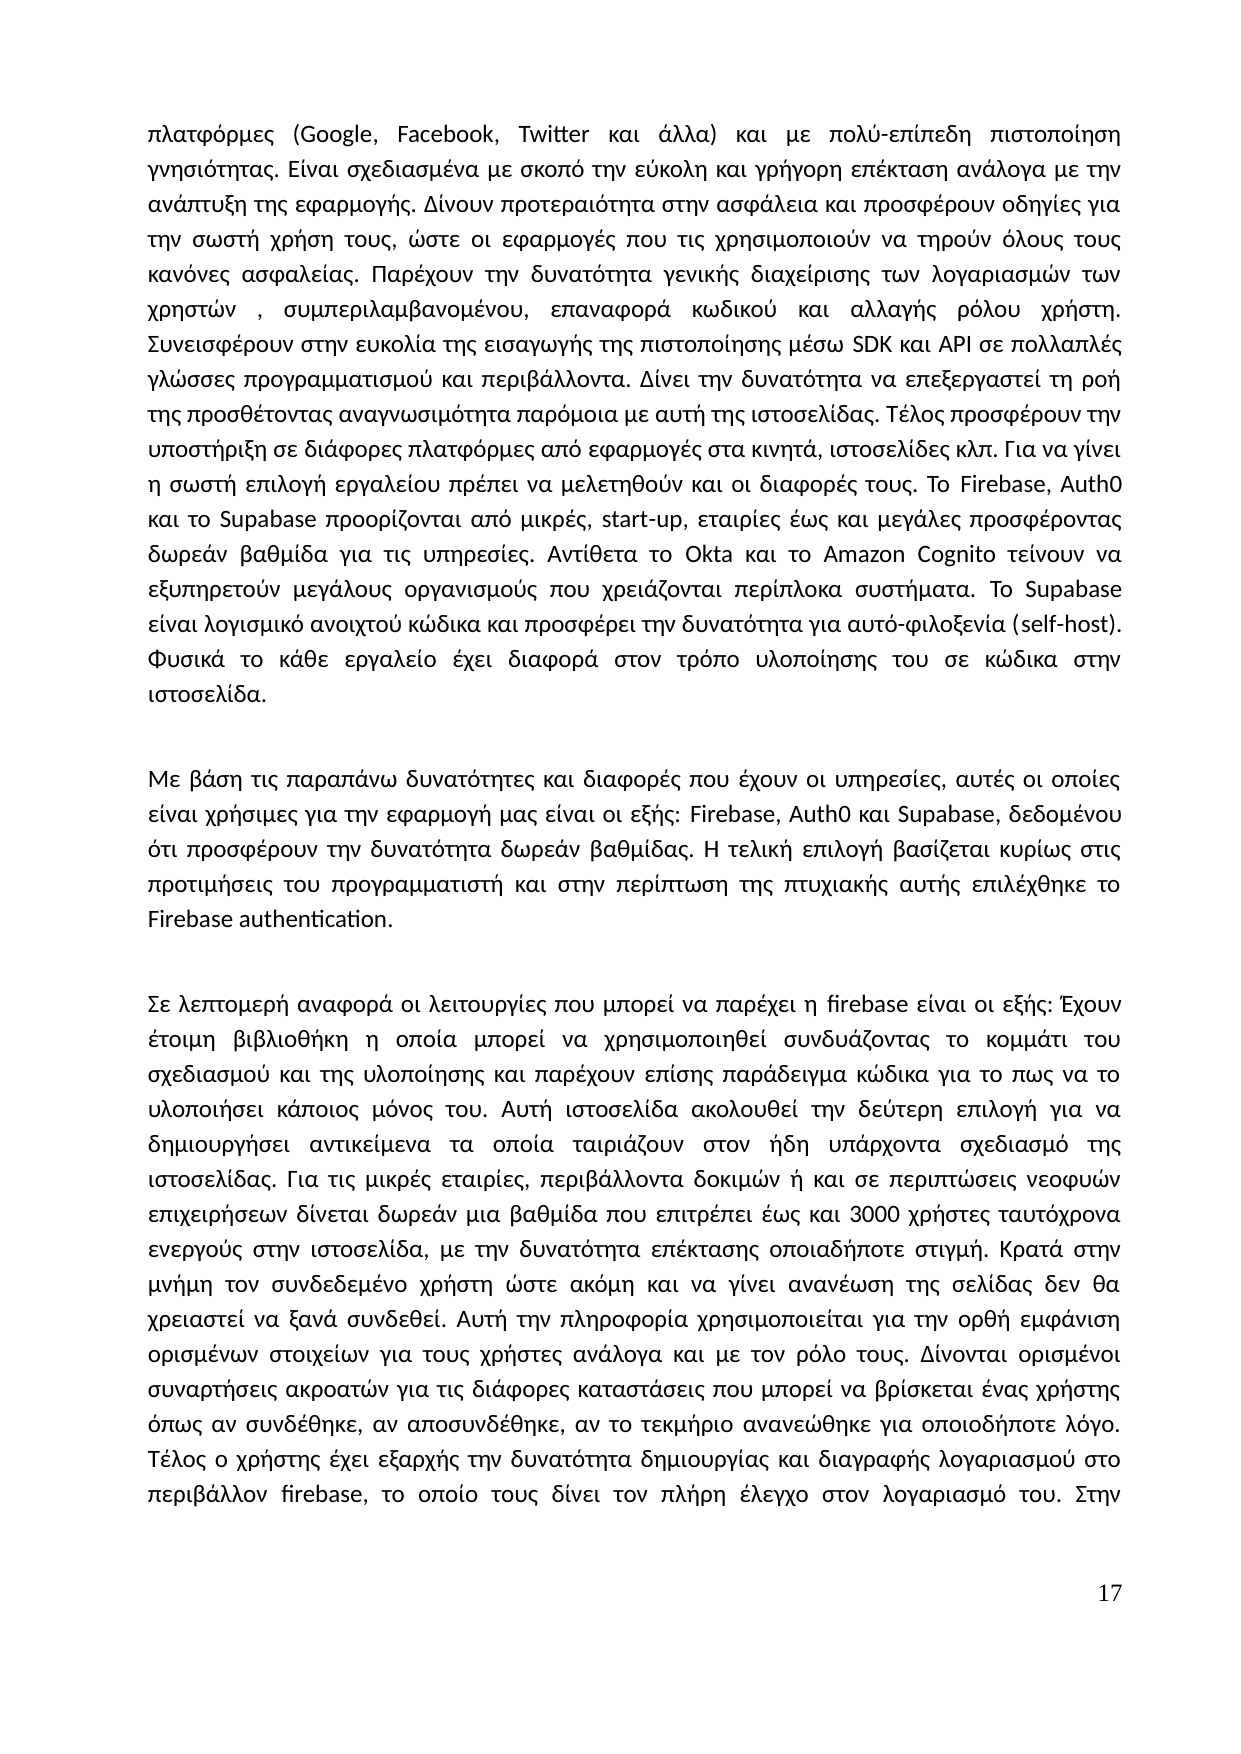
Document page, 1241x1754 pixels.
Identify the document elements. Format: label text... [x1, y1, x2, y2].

text Με βάση τις παραπάνω δυνατότητες και διαφορές που έχουν οι υπηρεσίες, αυτές οι οποίες είναι χρήσιμες για την εφαρμογή μας είναι οι εξής: Firebase, Auth0 και Supabase, δεδομένου ότι προσφέρουν την δυνατότητα δωρεάν βαθμίδας. Η τελική επιλογή βασίζεται κυρίως στις προτιμήσεις του προγραμματιστή και στην περίπτωση της πτυχιακής αυτής επιλέχθηκε το Firebase authentication. [148, 763, 1122, 934]
text Σε λεπτομερή αναφορά οι λειτουργίες που μπορεί να παρέχει η firebase είναι οι εξής: Έχουν έτοιμη βιβλιοθήκη η οποία μπορεί να χρησιμοποιηθεί συνδυάζοντας το κομμάτι του σχεδιασμού και της υλοποίησης και παρέχουν επίσης παράδειγμα κώδικα για το πως να το υλοποιήσει κάποιος μόνος του. Αυτή ιστοσελίδα ακολουθεί την δεύτερη επιλογή για να δημιουργήσει αντικείμενα τα οποία ταιριάζουν στον ήδη υπάρχοντα σχεδιασμό της ιστοσελίδας. Για τις μικρές εταιρίες, περιβάλλοντα δοκιμών ή και σε περιπτώσεις νεοφυών επιχειρήσεων δίνεται δωρεάν μια βαθμίδα που επιτρέπει έως και 3000 χρήστες ταυτόχρονα ενεργούς στην ιστοσελίδα, με την δυνατότητα επέκτασης οποιαδήποτε στιγμή. Κρατά στην μνήμη τον συνδεδεμένο χρήστη ώστε ακόμη και να γίνει ανανέωση της σελίδας δεν θα χρειαστεί να ξανά συνδεθεί. Αυτή την πληροφορία χρησιμοποιείται για την ορθή εμφάνιση ορισμένων στοιχείων για τους χρήστες ανάλογα και με τον ρόλο τους. Δίνονται ορισμένοι συναρτήσεις ακροατών για τις διάφορες καταστάσεις που μπορεί να βρίσκεται ένας χρήστης όπως αν συνδέθηκε, αν αποσυνδέθηκε, αν το τεκμήριο ανανεώθηκε για οποιοδήποτε λόγο. Τέλος ο χρήστης έχει εξαρχής την δυνατότητα δημιουργίας και διαγραφής λογαριασμού στο περιβάλλον firebase, το οποίο τους δίνει τον πλήρη έλεγχο στον λογαριασμό του. Στην [148, 988, 1122, 1509]
text πλατφόρμες (Google, Facebook, Twitter και άλλα) και με πολύ-επίπεδη πιστοποίηση γνησιότητας. Είναι σχεδιασμένα με σκοπό την εύκολη και γρήγορη επέκταση ανάλογα με την ανάπτυξη της εφαρμογής. Δίνουν προτεραιότητα στην ασφάλεια και προσφέρουν οδηγίες για την σωστή χρήση τους, ώστε οι εφαρμογές που τις χρησιμοποιούν να τηρούν όλους τους κανόνες ασφαλείας. Παρέχουν την δυνατότητα γενικής διαχείρισης των λογαριασμών των χρηστών , συμπεριλαμβανομένου, επαναφορά κωδικού και αλλαγής ρόλου χρήστη. Συνεισφέρουν στην ευκολία της εισαγωγής της πιστοποίησης μέσω SDK και API σε πολλαπλές γλώσσες προγραμματισμού και περιβάλλοντα. Δίνει την δυνατότητα να επεξεργαστεί τη ροή της προσθέτοντας αναγνωσιμότητα παρόμοια με αυτή της ιστοσελίδας. Τέλος προσφέρουν την υποστήριξη σε διάφορες πλατφόρμες από εφαρμογές στα κινητά, ιστοσελίδες κλπ. Για να γίνει η σωστή επιλογή εργαλείου πρέπει να μελετηθούν και οι διαφορές τους. Το Firebase, Auth0 και το Supabase προορίζονται από μικρές, start-up, εταιρίες έως και μεγάλες προσφέροντας δωρεάν βαθμίδα για τις υπηρεσίες. Αντίθετα το Okta και το Amazon Cognito τείνουν να εξυπηρετούν μεγάλους οργανισμούς που χρειάζονται περίπλοκα συστήματα. To Supabase είναι λογισμικό ανοιχτού κώδικα και προσφέρει την δυνατότητα για αυτό-φιλοξενία (self-host). Φυσικά το κάθε εργαλείο έχει διαφορά στον τρόπο υλοποίησης του σε κώδικα στην ιστοσελίδα. [148, 118, 1122, 709]
